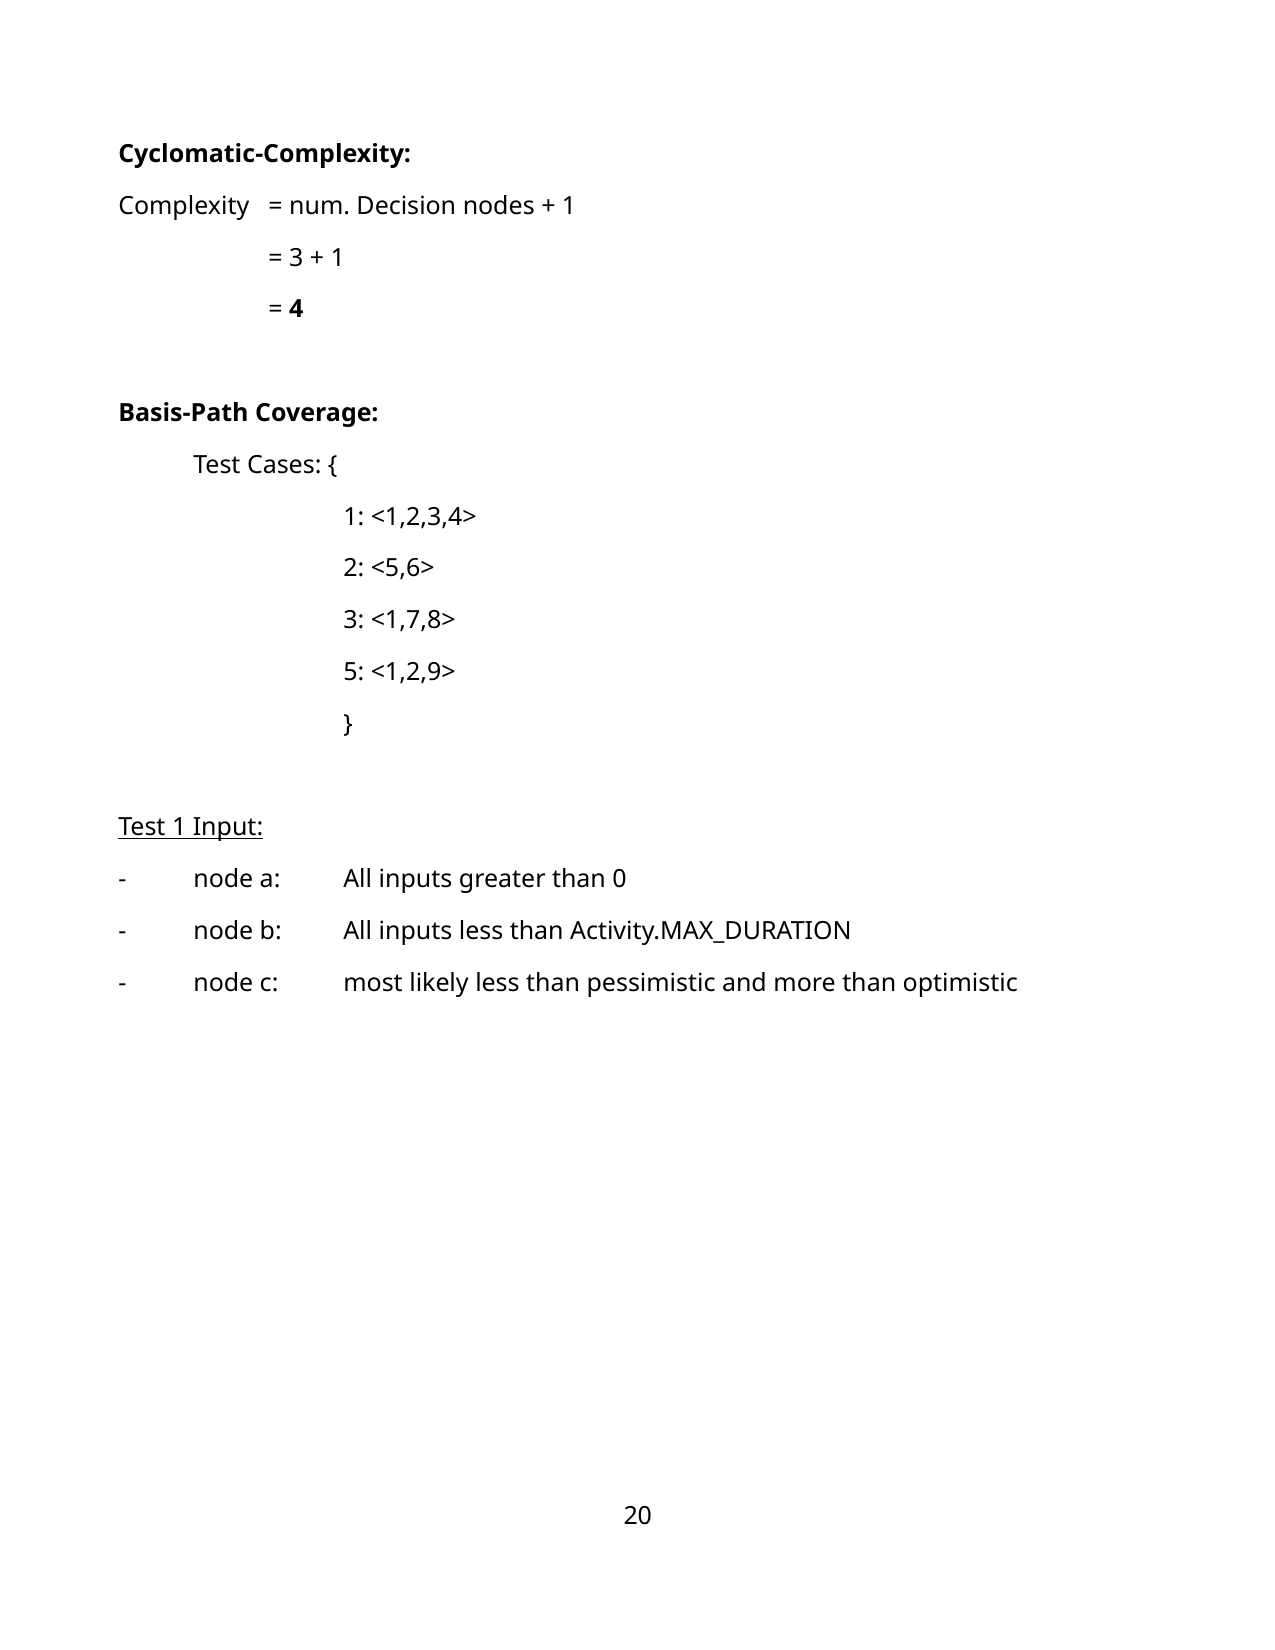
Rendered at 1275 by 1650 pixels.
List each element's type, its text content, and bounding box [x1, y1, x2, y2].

subtitle Basis-Path Coverage: [118, 395, 1157, 429]
subtitle Cyclomatic-Complexity: [118, 136, 1157, 170]
subtitle 5: <1,2,9> [118, 653, 1157, 688]
subtitle - node c: most likely less than pessimistic and more than optimistic [118, 964, 1157, 998]
subtitle } [118, 705, 1157, 739]
subtitle 2: <5,6> [118, 550, 1157, 584]
subtitle Test Cases: { [118, 446, 1157, 481]
subtitle = 4 [118, 291, 1157, 325]
subtitle Complexity = num. Decision nodes + 1 [118, 188, 1157, 222]
subtitle = 3 + 1 [118, 239, 1157, 273]
subtitle 1: <1,2,3,4> [118, 498, 1157, 532]
subtitle - node a: All inputs greater than 0 [118, 861, 1157, 895]
subtitle Test 1 Input: [118, 809, 1157, 843]
subtitle - node b: All inputs less than Activity.MAX_DURATION [118, 912, 1157, 946]
subtitle 3: <1,7,8> [118, 602, 1157, 636]
